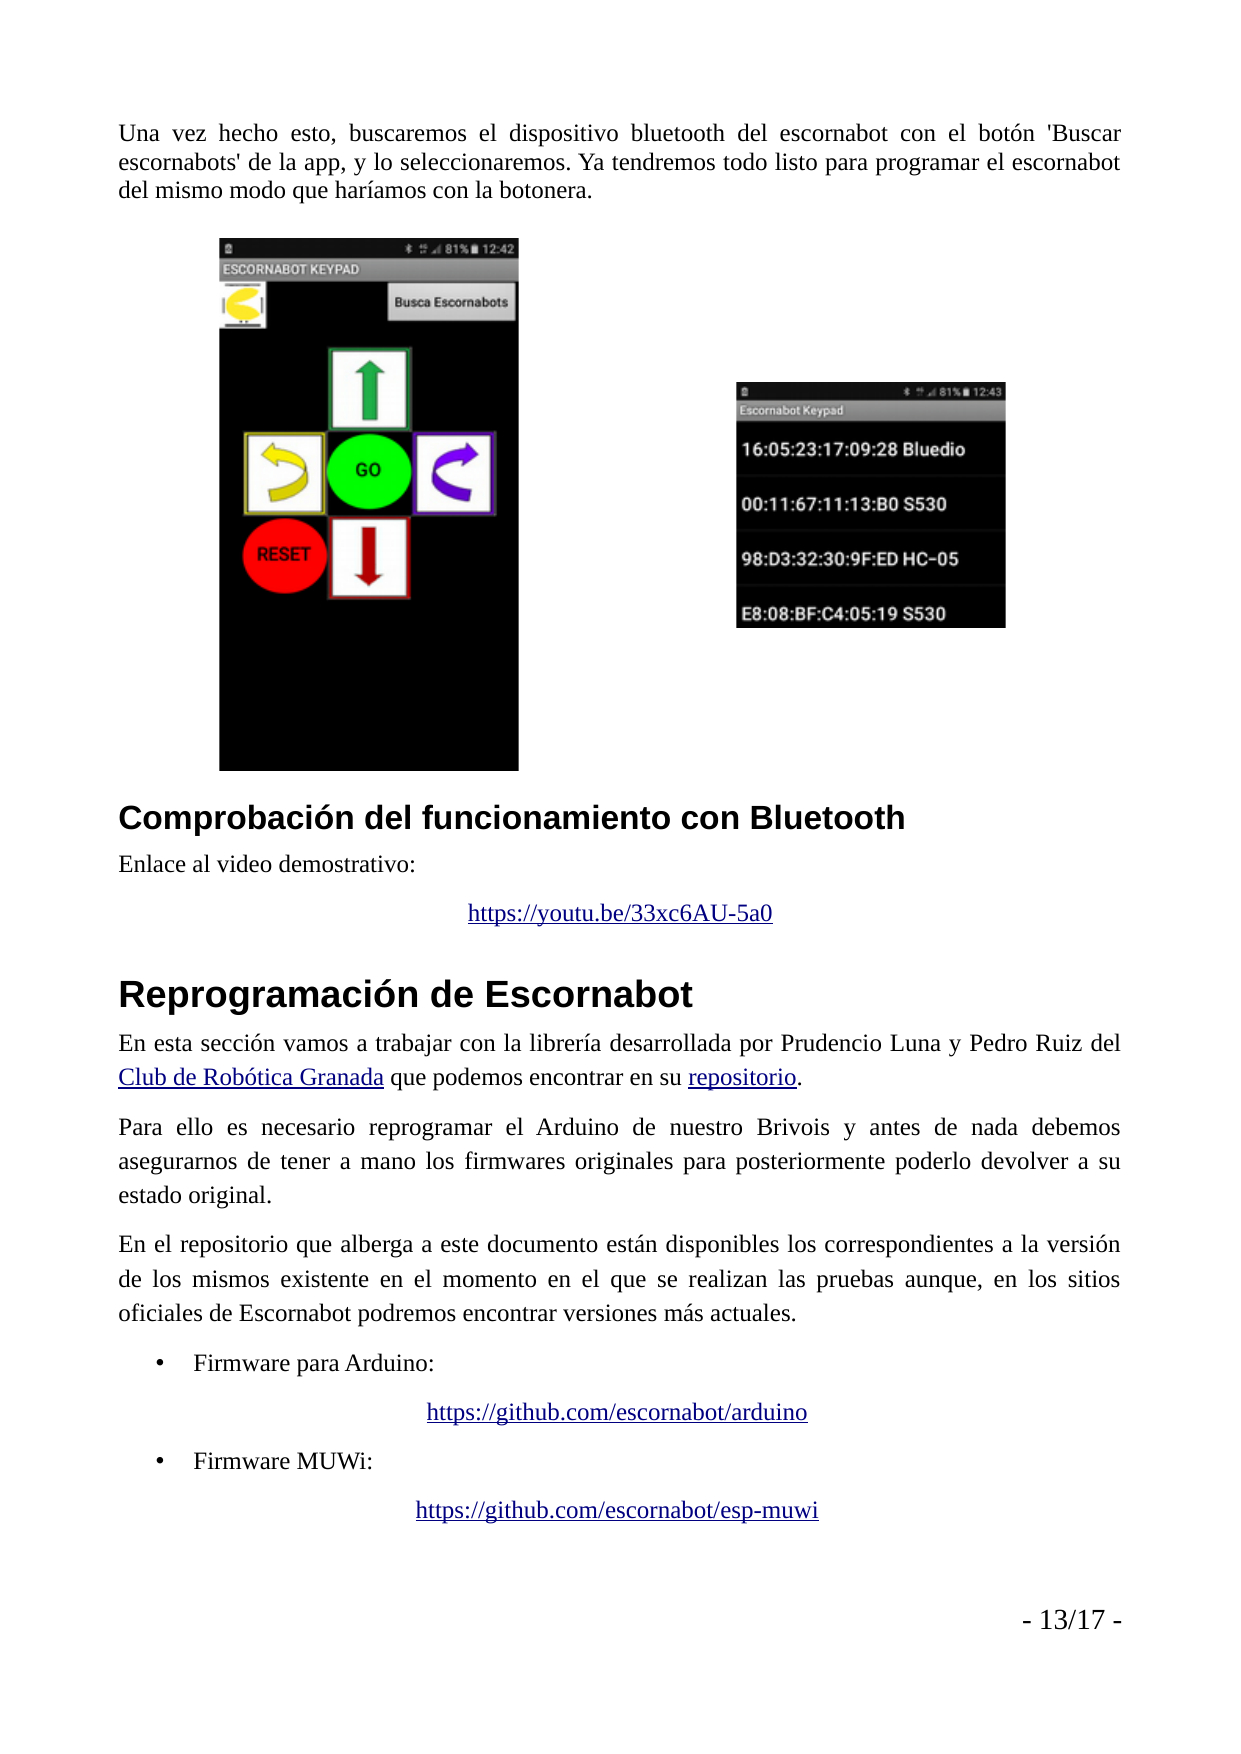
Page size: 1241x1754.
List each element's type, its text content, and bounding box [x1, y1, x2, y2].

subtitle Reprogramación de Escornabot [118, 972, 1122, 1016]
list Firmware MUWi: [156, 1446, 1122, 1474]
text En el repositorio que alberga a este documento están disponibles los correspondientes a la versión de los mismos existente en el momento en el que se realizan las pruebas aunque, en los sitios oficiales de Escornabot podremos encontrar versiones más actuales. [118, 1229, 1122, 1327]
picture [736, 382, 1006, 628]
text Para ello es necesario reprogramar el Arduino de nuestro Brivois y antes de nada debemos asegurarnos de tener a mano los firmwares originales para posteriormente poderlo devolver a su estado original. [118, 1112, 1122, 1209]
text https://github.com/escornabot/esp-muwi [118, 1495, 1122, 1523]
text Enlace al video demostrativo: [118, 849, 1122, 877]
list Firmware para Arduino: [156, 1348, 1122, 1376]
table_header [620, 233, 1122, 777]
text En esta sección vamos a trabajar con la librería desarrollada por Prudencio Luna y Pedro Ruiz del Club de Robótica Granada que podemos encontrar en su repositorio. [118, 1028, 1122, 1091]
text https://youtu.be/33xc6AU-5a0 [118, 898, 1122, 927]
text Una vez hecho esto, buscaremos el dispositivo bluetooth del escornabot con el botón 'Buscar escornabots' de la app, y lo seleccionaremos. Ya tendremos todo listo para programar el escornabot del mismo modo que haríamos con la botonera. [118, 118, 1122, 204]
text https://github.com/escornabot/arduino [118, 1397, 1122, 1425]
table_header [118, 233, 620, 777]
subtitle Comprobación del funcionamiento con Bluetooth [118, 798, 1122, 836]
picture [219, 238, 519, 771]
